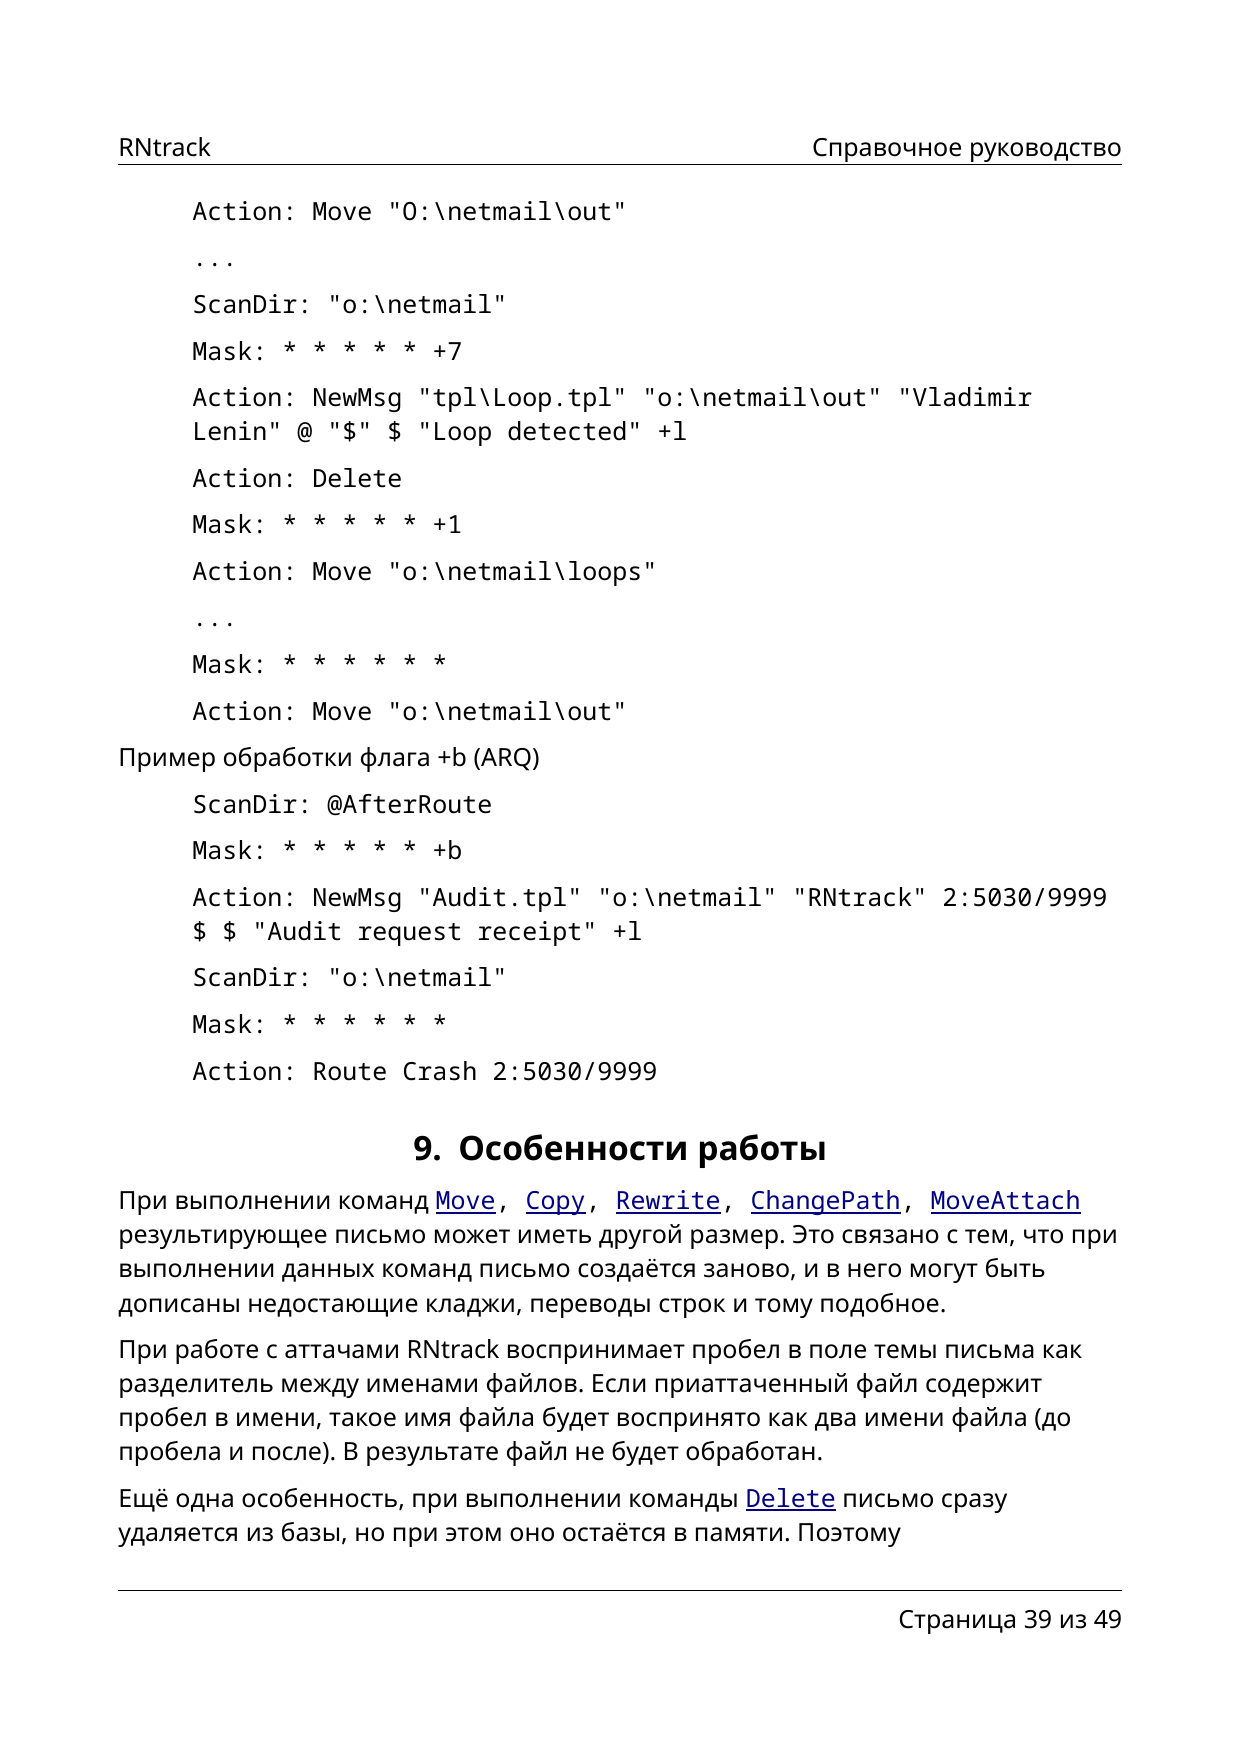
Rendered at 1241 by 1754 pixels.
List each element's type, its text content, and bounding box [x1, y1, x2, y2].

text Action: Move "o:\netmail\out" [192, 693, 1122, 727]
text При выполнении команд Move, Copy, Rewrite, ChangePath, MoveAttach результирующее письмо может иметь другой размер. Это связано с тем, что при выполнении данных команд письмо создаётся заново, и в него могут быть дописаны недостающие кладжи, переводы строк и тому подобное. [118, 1183, 1122, 1319]
text Action: NewMsg "Audit.tpl" "o:\netmail" "RNtrack" 2:5030/9999 $ $ "Audit request receipt" +l [192, 879, 1122, 948]
text ... [192, 600, 1122, 634]
text При работе с аттачами RNtrack воспринимает пробел в поле темы письма как разделитель между именами файлов. Если приаттаченный файл содержит пробел в имени, такое имя файла будет воспринято как два имени файла (до пробела и после). В результате файл не будет обработан. [118, 1332, 1122, 1468]
text Mask: * * * * * +7 [192, 333, 1122, 367]
text Action: Delete [192, 460, 1122, 494]
subtitle Особенности работы [118, 1125, 1122, 1171]
text Mask: * * * * * * [192, 647, 1122, 681]
text Mask: * * * * * +1 [192, 507, 1122, 541]
text Ещё одна особенность, при выполнении команды Delete письмо сразу удаляется из базы, но при этом оно остаётся в памяти. Поэтому [118, 1481, 1122, 1549]
text Mask: * * * * * +b [192, 833, 1122, 867]
text ScanDir: "o:\netmail" [192, 960, 1122, 994]
text Пример обработки флага +b (ARQ) [118, 740, 1122, 774]
text Action: Move "O:\netmail\out" [192, 193, 1122, 228]
text Mask: * * * * * * [192, 1007, 1122, 1041]
text ScanDir: @AfterRoute [192, 786, 1122, 820]
text Action: NewMsg "tpl\Loop.tpl" "o:\netmail\out" "Vladimir Lenin" @ "$" $ "Loop detected" +l [192, 380, 1122, 448]
text Action: Move "o:\netmail\loops" [192, 553, 1122, 588]
text ScanDir: "o:\netmail" [192, 287, 1122, 321]
text Action: Route Crash 2:5030/9999 [192, 1053, 1122, 1087]
text ... [192, 240, 1122, 274]
